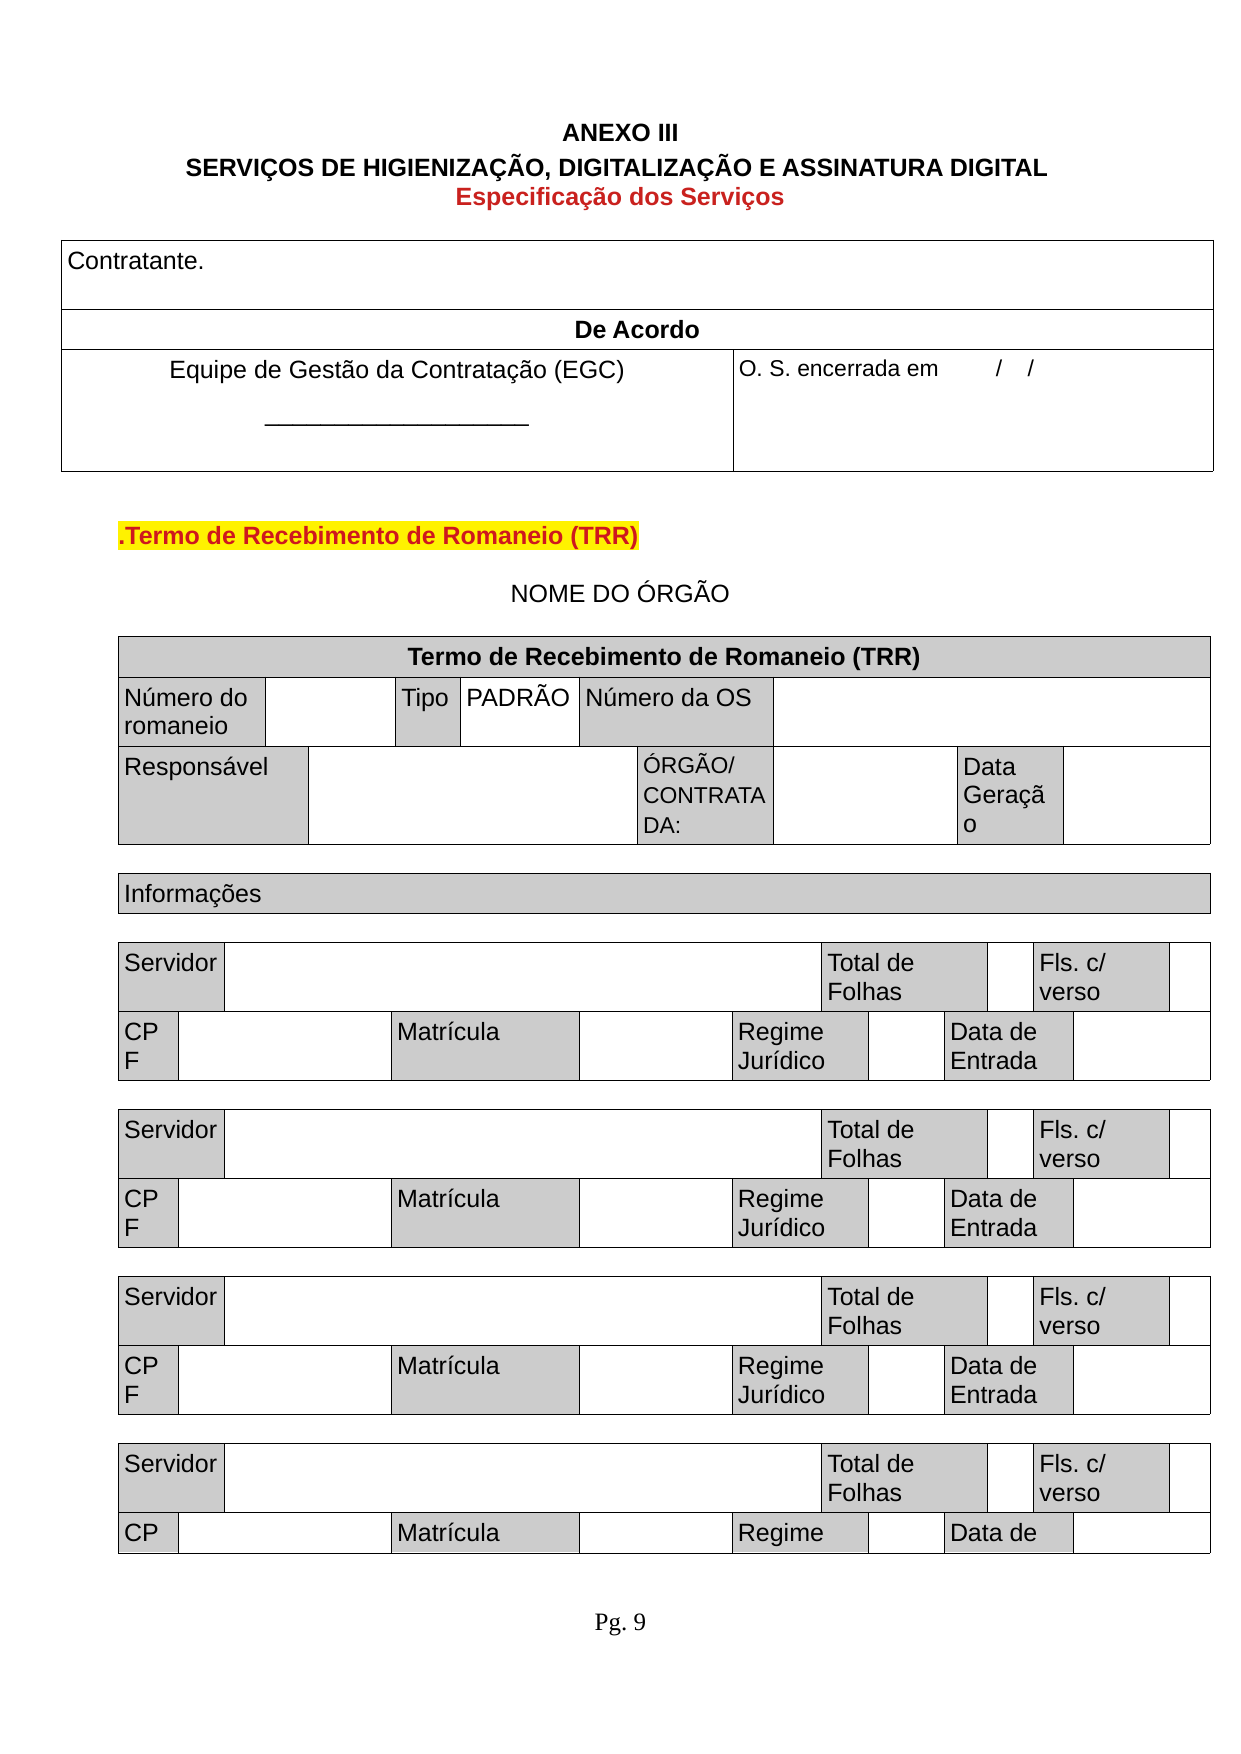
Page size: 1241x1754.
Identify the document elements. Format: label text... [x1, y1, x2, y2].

table_header [1170, 943, 1210, 1011]
table_header [1170, 1277, 1210, 1345]
table_cell [1074, 1346, 1210, 1414]
table_cell De Acordo [62, 310, 1213, 349]
table_header Servidor [119, 1444, 224, 1512]
table_cell [1074, 1012, 1210, 1080]
table_cell Data de [945, 1513, 1073, 1552]
table_cell [179, 1012, 391, 1080]
table_cell [1074, 1179, 1210, 1247]
table_header Total de Folhas [822, 1444, 987, 1512]
table_header [225, 943, 821, 1011]
table_cell [1074, 1513, 1210, 1552]
table_cell [774, 747, 957, 844]
table_header Total de Folhas [822, 943, 987, 1011]
table_cell [580, 1012, 732, 1080]
table_cell Equipe de Gestão da Contratação (EGC) ___________________ [62, 350, 733, 471]
table_header Termo de Recebimento de Romaneio (TRR) [119, 637, 1210, 677]
table_header Fls. c/ verso [1034, 1277, 1169, 1345]
table_header [1170, 1444, 1210, 1512]
table_cell ÓRGÃO/CONTRATADA: [638, 747, 773, 844]
table_cell Data de Entrada [945, 1012, 1073, 1080]
table_header [988, 1444, 1033, 1512]
table_cell Matrícula [392, 1179, 579, 1247]
table_cell Número da OS [580, 678, 773, 746]
table_cell Matrícula [392, 1513, 579, 1552]
table_header [225, 1110, 821, 1178]
table_cell [580, 1346, 732, 1414]
table_cell Regime [733, 1513, 868, 1552]
table_header [1170, 1110, 1210, 1178]
table_cell Tipo [396, 678, 460, 746]
table_cell CPF [119, 1012, 178, 1080]
table_cell Regime Jurídico [733, 1346, 868, 1414]
table_cell CP [119, 1513, 178, 1552]
table_header Fls. c/ verso [1034, 1444, 1169, 1512]
table_header [225, 1444, 821, 1512]
table_header Servidor [119, 943, 224, 1011]
table_cell [869, 1179, 944, 1247]
table_cell Data de Entrada [945, 1179, 1073, 1247]
table_cell CPF [119, 1346, 178, 1414]
table_header Total de Folhas [822, 1110, 987, 1178]
table_header [988, 1277, 1033, 1345]
table_cell [179, 1179, 391, 1247]
table_cell [869, 1346, 944, 1414]
table_cell [580, 1179, 732, 1247]
table_cell Regime Jurídico [733, 1179, 868, 1247]
table_header [225, 1277, 821, 1345]
table_cell Regime Jurídico [733, 1012, 868, 1080]
table_cell Matrícula [392, 1346, 579, 1414]
text NOME DO ÓRGÃO [118, 579, 1122, 608]
table_cell Data Geração [958, 747, 1063, 844]
table_cell [266, 678, 395, 746]
table_header Total de Folhas [822, 1277, 987, 1345]
table_header [988, 943, 1033, 1011]
table_header Fls. c/ verso [1034, 1110, 1169, 1178]
table_cell [869, 1513, 944, 1552]
table_cell [179, 1513, 391, 1552]
table_cell [179, 1346, 391, 1414]
table_cell PADRÃO [461, 678, 579, 746]
table_cell Matrícula [392, 1012, 579, 1080]
table_cell [1064, 747, 1210, 844]
table_cell [774, 678, 1210, 746]
table_cell CPF [119, 1179, 178, 1247]
table_header [988, 1110, 1033, 1178]
table_cell Contratante. [62, 241, 1213, 309]
table_cell Data de Entrada [945, 1346, 1073, 1414]
table_cell Responsável [119, 747, 308, 844]
table_cell O. S. encerrada em / / [734, 350, 1213, 471]
table_cell [309, 747, 637, 844]
text .Termo de Recebimento de Romaneio (TRR) [118, 521, 1122, 550]
table_header Servidor [119, 1277, 224, 1345]
table_cell [580, 1513, 732, 1552]
table_header Fls. c/ verso [1034, 943, 1169, 1011]
table_cell Número do romaneio [119, 678, 265, 746]
table_header Servidor [119, 1110, 224, 1178]
table_cell [869, 1012, 944, 1080]
table_header Informações [119, 874, 1210, 913]
